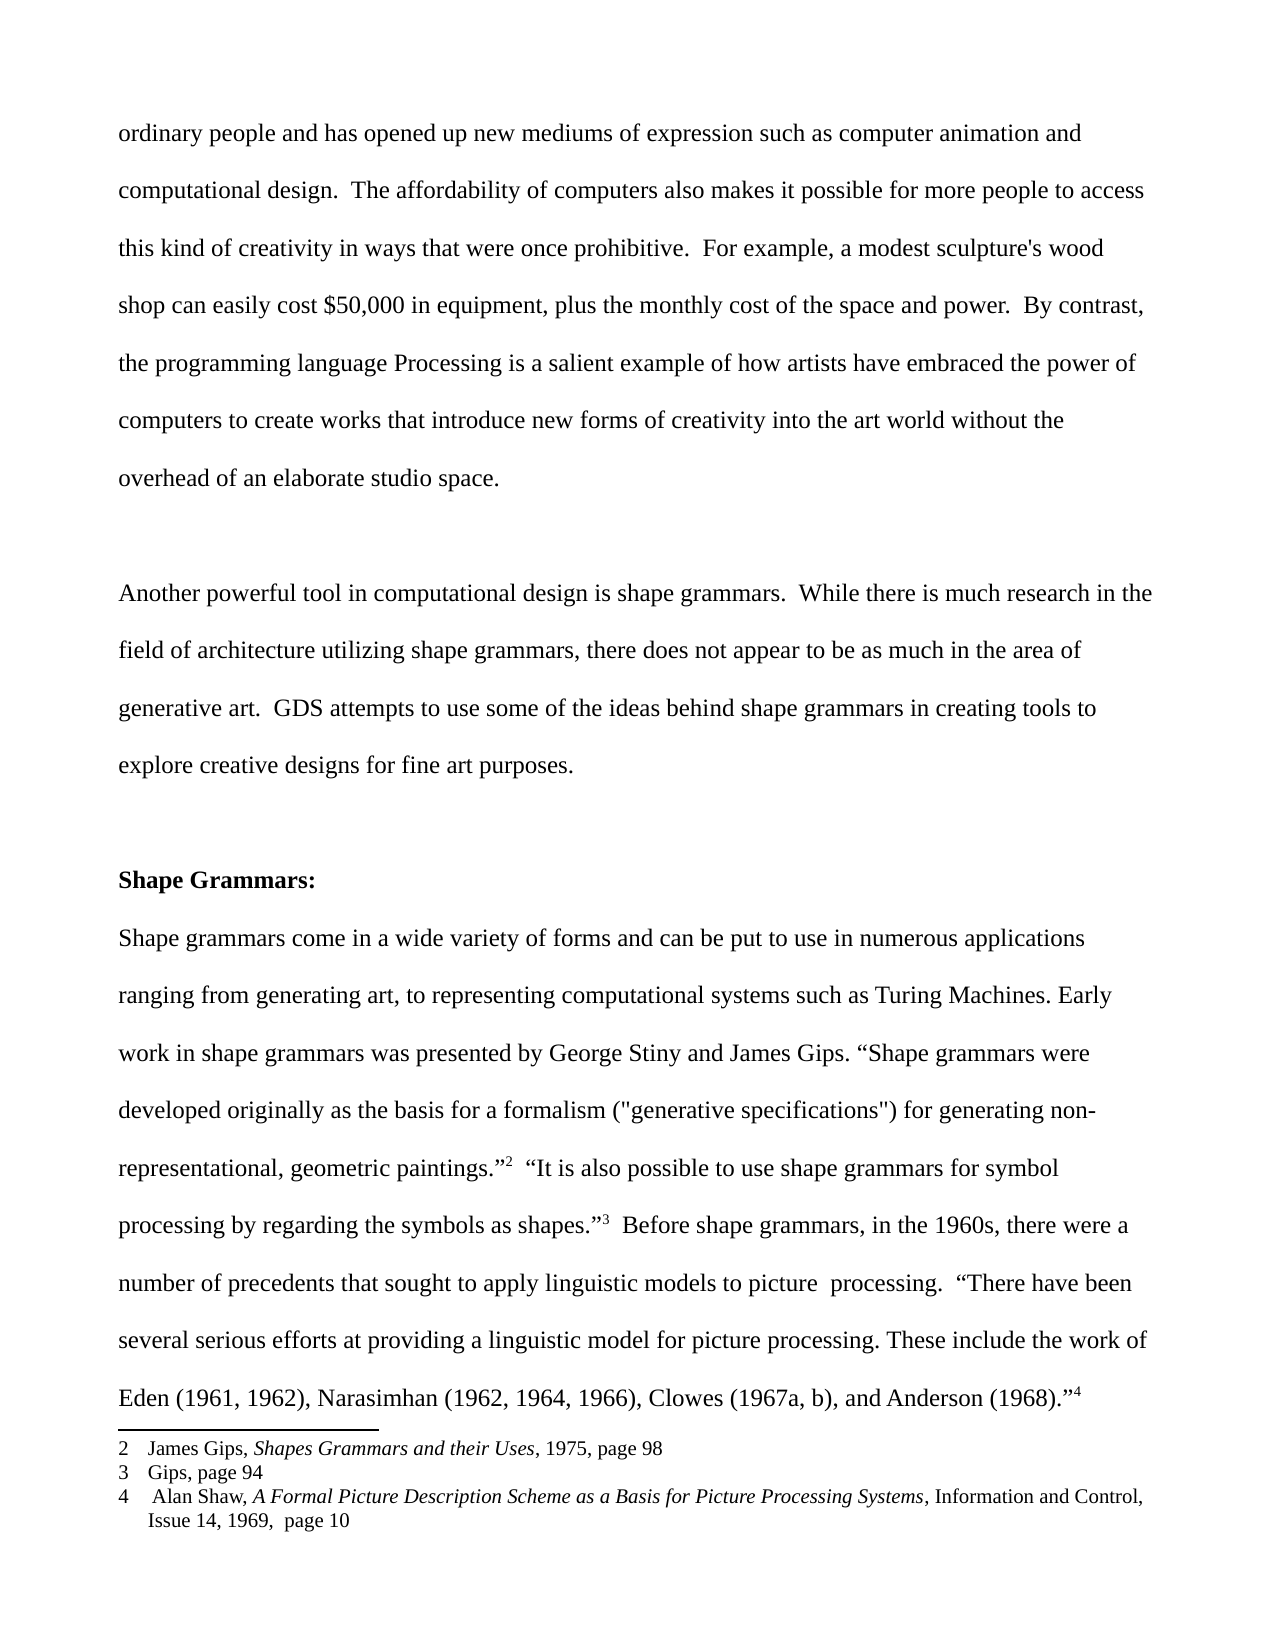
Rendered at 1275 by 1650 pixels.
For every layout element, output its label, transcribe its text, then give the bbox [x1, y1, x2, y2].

text Another powerful tool in computational design is shape grammars. While there is much research in the field of architecture utilizing shape grammars, there does not appear to be as much in the area of generative art. GDS attempts to use some of the ideas behind shape grammars in creating tools to explore creative designs for fine art purposes. [118, 578, 1157, 779]
text Gips, page 94 [118, 1460, 1157, 1484]
text ordinary people and has opened up new mediums of expression such as computer animation and computational design. The affordability of computers also makes it possible for more people to access this kind of creativity in ways that were once prohibitive. For example, a modest sculpture's wood shop can easily cost $50,000 in equipment, plus the monthly cost of the space and power. By contrast, the programming language Processing is a salient example of how artists have embraced the power of computers to create works that introduce new forms of creativity into the art world without the overhead of an elaborate studio space. [118, 118, 1157, 492]
text Alan Shaw, A Formal Picture Description Scheme as a Basis for Picture Processing Systems, Information and Control, Issue 14, 1969, page 10 [118, 1484, 1157, 1532]
text James Gips, Shapes Grammars and their Uses, 1975, page 98 [118, 1436, 1157, 1460]
text Shape Grammars: [118, 866, 1157, 894]
text Shape grammars come in a wide variety of forms and can be put to use in numerous applications ranging from generating art, to representing computational systems such as Turing Machines. Early work in shape grammars was presented by George Stiny and James Gips. “Shape grammars were developed originally as the basis for a formalism ("generative specifications") for generating non-representational, geometric paintings.” “It is also possible to use shape grammars for symbol processing by regarding the symbols as shapes.” Before shape grammars, in the 1960s, there were a number of precedents that sought to apply linguistic models to picture processing. “There have been several serious efforts at providing a linguistic model for picture processing. These include the work of Eden (1961, 1962), Narasimhan (1962, 1964, 1966), Clowes (1967a, b), and Anderson (1968).” [118, 923, 1157, 1412]
